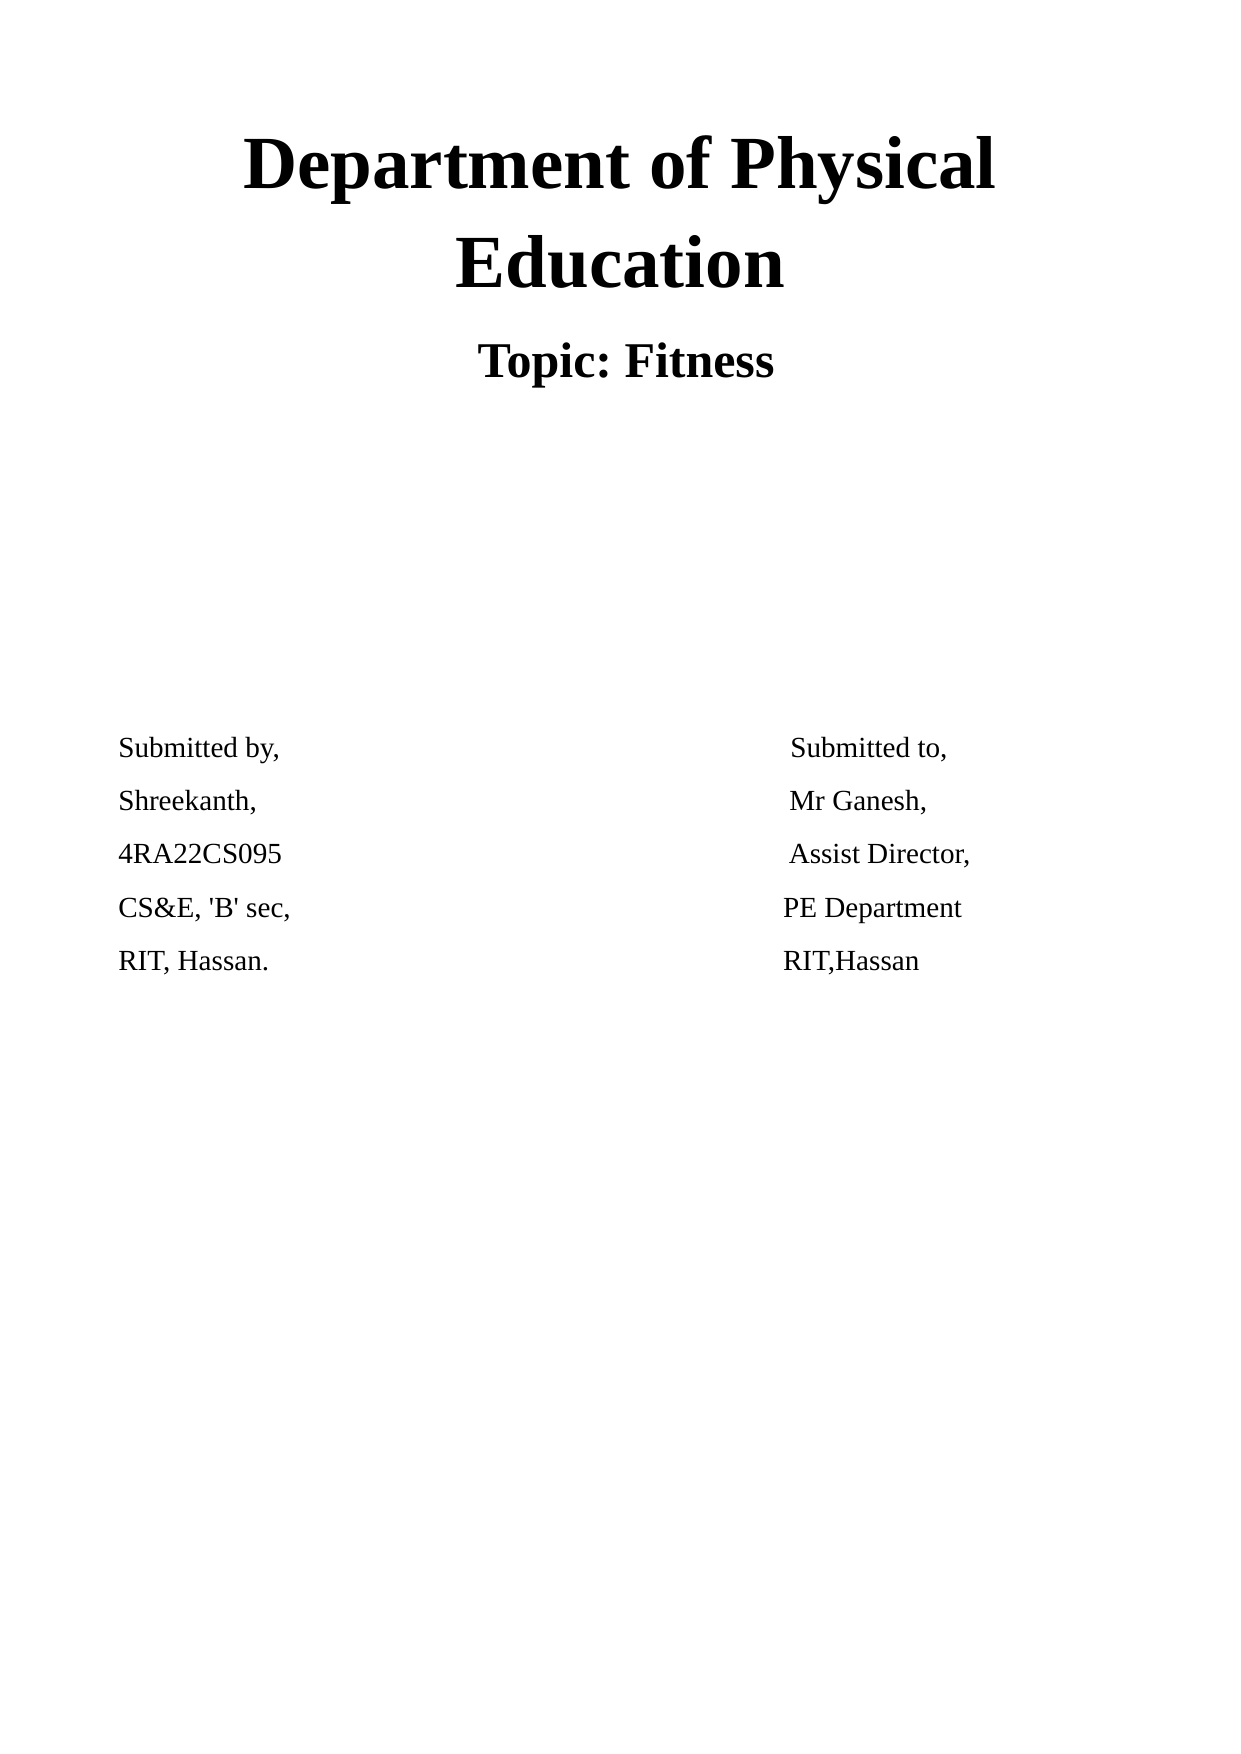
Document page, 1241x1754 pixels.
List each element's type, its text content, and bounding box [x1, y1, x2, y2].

text 4RA22CS095 Assist Director, [118, 837, 1122, 870]
text Department of Physical Education [118, 118, 1122, 303]
text Topic: Fitness [118, 331, 1122, 388]
text RIT, Hassan. RIT,Hassan [118, 943, 1122, 976]
text Shreekanth, Mr Ganesh, [118, 783, 1122, 817]
text CS&E, 'B' sec, PE Department [118, 890, 1122, 923]
text Submitted by, Submitted to, [118, 730, 1122, 764]
